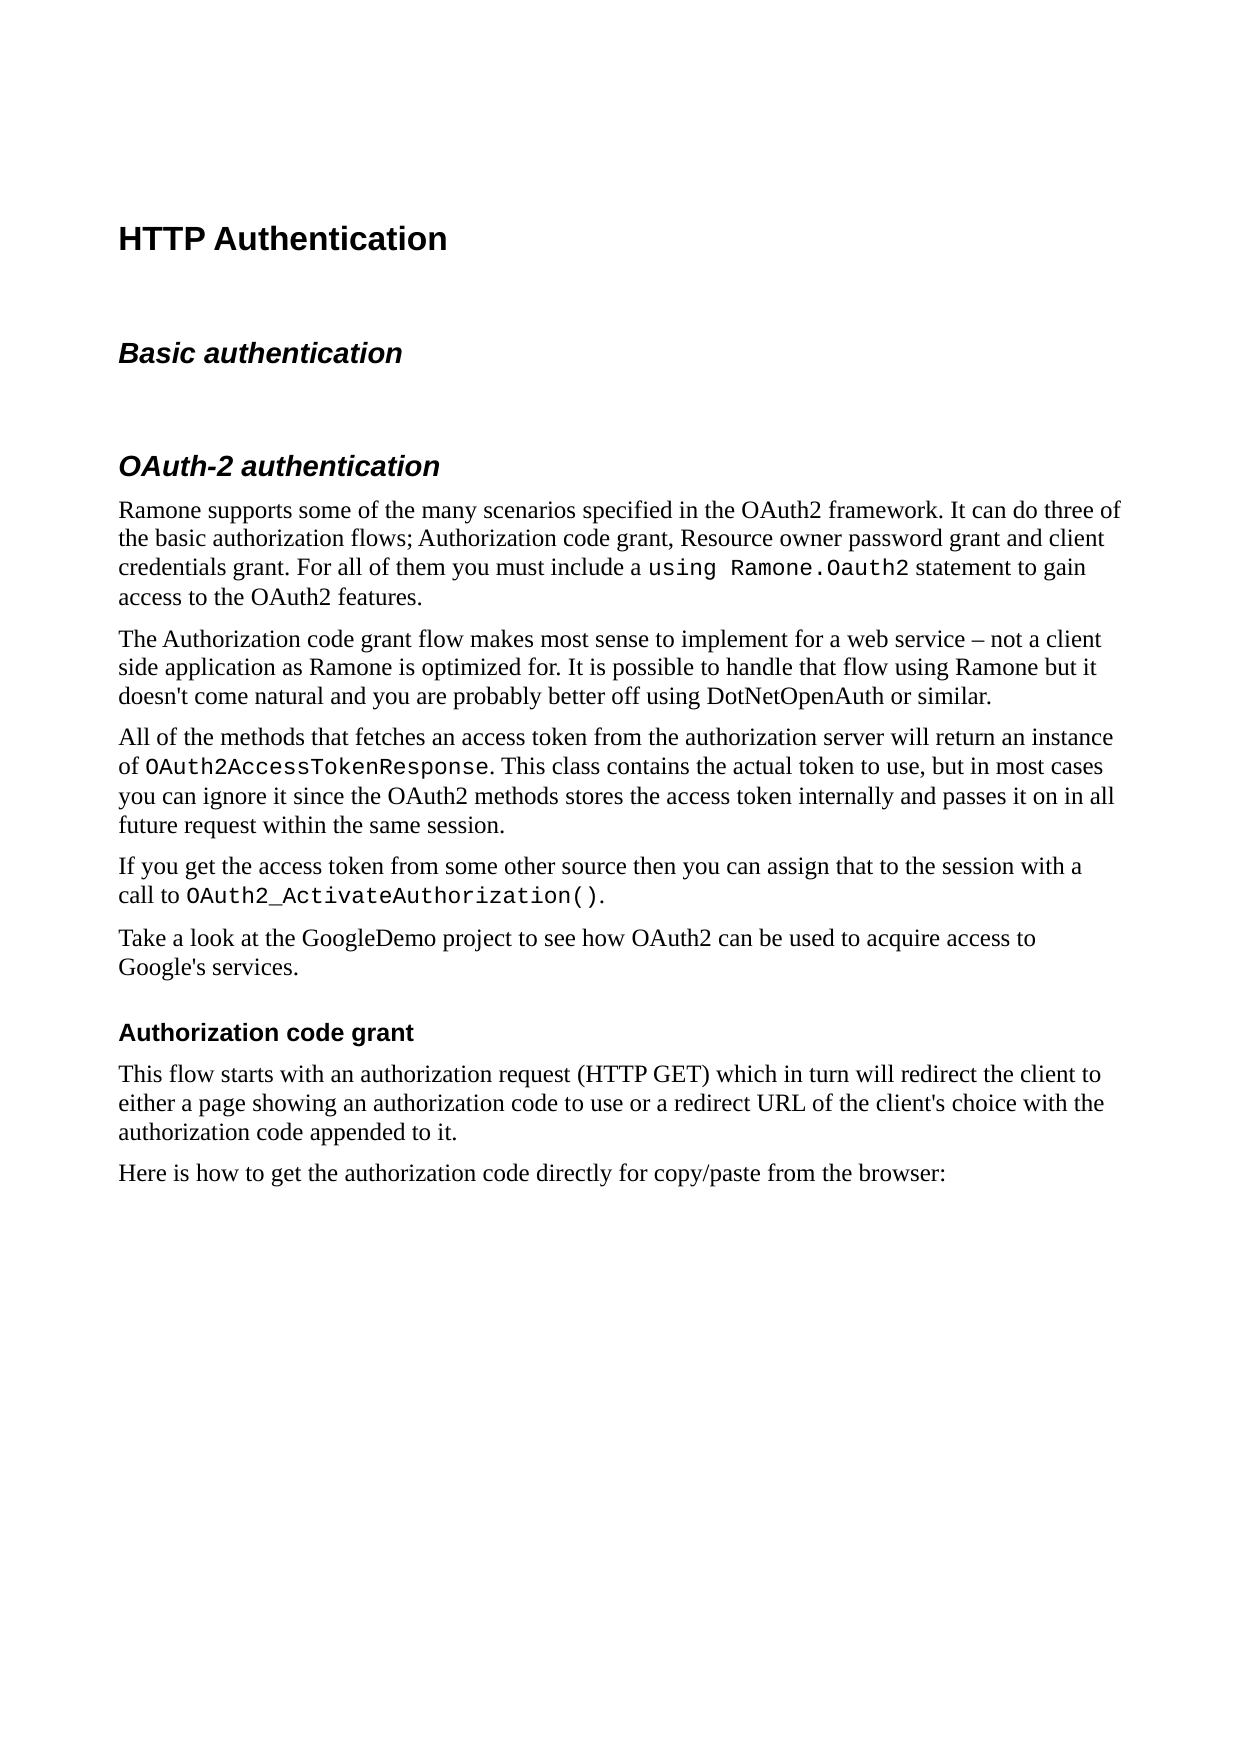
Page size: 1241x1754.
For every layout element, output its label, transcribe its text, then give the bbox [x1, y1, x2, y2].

subtitle Authorization code grant [118, 1018, 1122, 1047]
text Here is how to get the authorization code directly for copy/paste from the browser: [118, 1158, 1122, 1187]
text This flow starts with an authorization request (HTTP GET) which in turn will redirect the client to either a page showing an authorization code to use or a redirect URL of the client's choice with the authorization code appended to it. [118, 1059, 1122, 1145]
text If you get the access token from some other source then you can assign that to the session with a call to OAuth2_ActivateAuthorization(). [118, 851, 1122, 910]
subtitle Basic authentication [118, 336, 1122, 370]
subtitle OAuth-2 authentication [118, 449, 1122, 482]
text All of the methods that fetches an access token from the authorization server will return an instance of OAuth2AccessTokenResponse. This class contains the actual token to use, but in most cases you can ignore it since the OAuth2 methods stores the access token internally and passes it on in all future request within the same session. [118, 722, 1122, 839]
text Ramone supports some of the many scenarios specified in the OAuth2 framework. It can do three of the basic authorization flows; Authorization code grant, Resource owner password grant and client credentials grant. For all of them you must include a using Ramone.Oauth2 statement to gain access to the OAuth2 features. [118, 495, 1122, 611]
text The Authorization code grant flow makes most sense to implement for a web service – not a client side application as Ramone is optimized for. It is possible to handle that flow using Ramone but it doesn't come natural and you are probably better off using DotNetOpenAuth or similar. [118, 624, 1122, 710]
text Take a look at the GoogleDemo project to see how OAuth2 can be used to acquire access to Google's services. [118, 923, 1122, 980]
subtitle HTTP Authentication [118, 219, 1122, 258]
